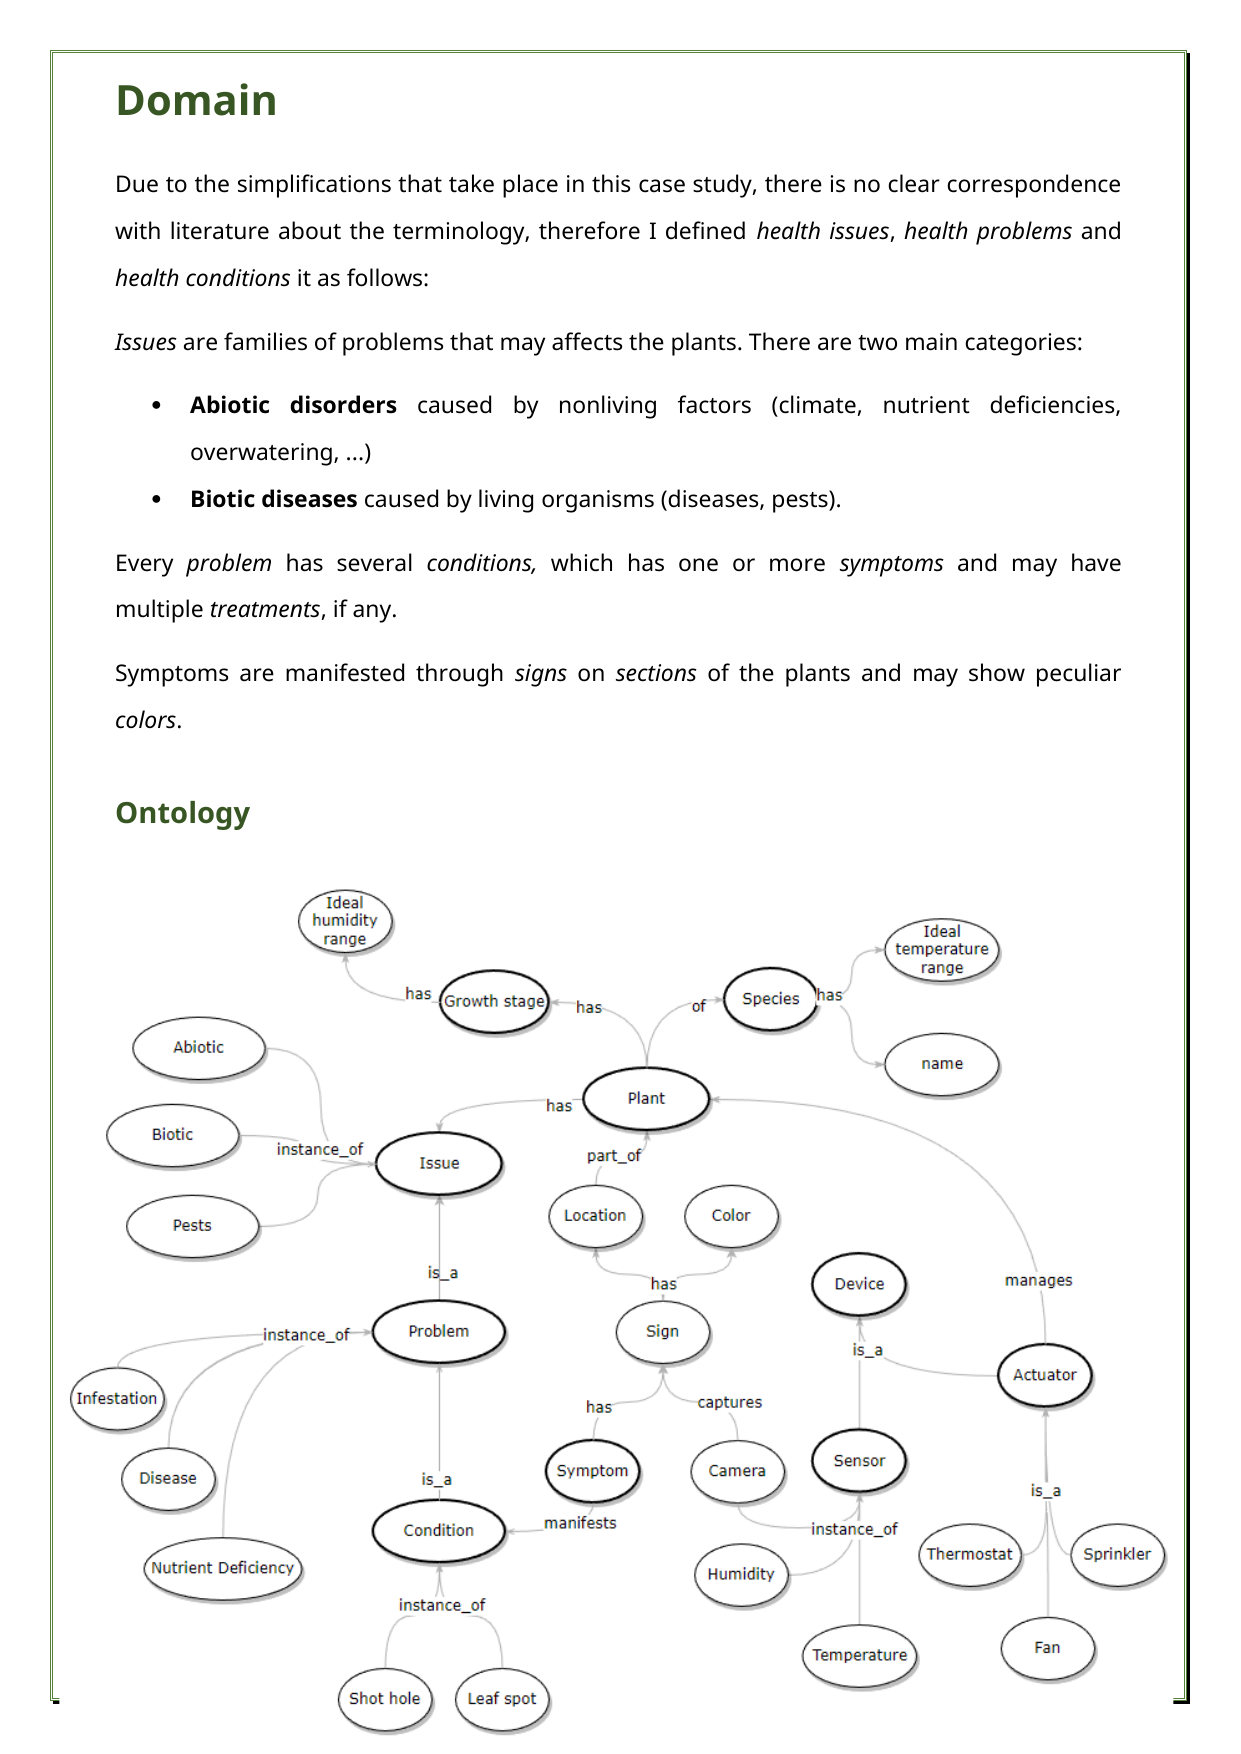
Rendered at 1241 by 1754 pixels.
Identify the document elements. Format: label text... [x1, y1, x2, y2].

list Biotic diseases caused by living organisms (diseases, pests). [152, 483, 1122, 514]
subtitle Domain [115, 71, 1122, 127]
text Due to the simplifications that take place in this case study, there is no clear correspondence with literature about the terminology, therefore I defined health issues, health problems and health conditions it as follows: [115, 168, 1122, 293]
text Symptoms are manifested through signs on sections of the plants and may show peculiar colors. [115, 657, 1122, 735]
text Issues are families of problems that may affects the plants. There are two main categories: [115, 326, 1122, 357]
list Abiotic disorders caused by nonliving factors (climate, nutrient deficiencies, overwatering, ...) [152, 389, 1122, 467]
subtitle Ontology [115, 792, 1122, 832]
text Every problem has several conditions, which has one or more symptoms and may have multiple treatments, if any. [115, 546, 1122, 624]
